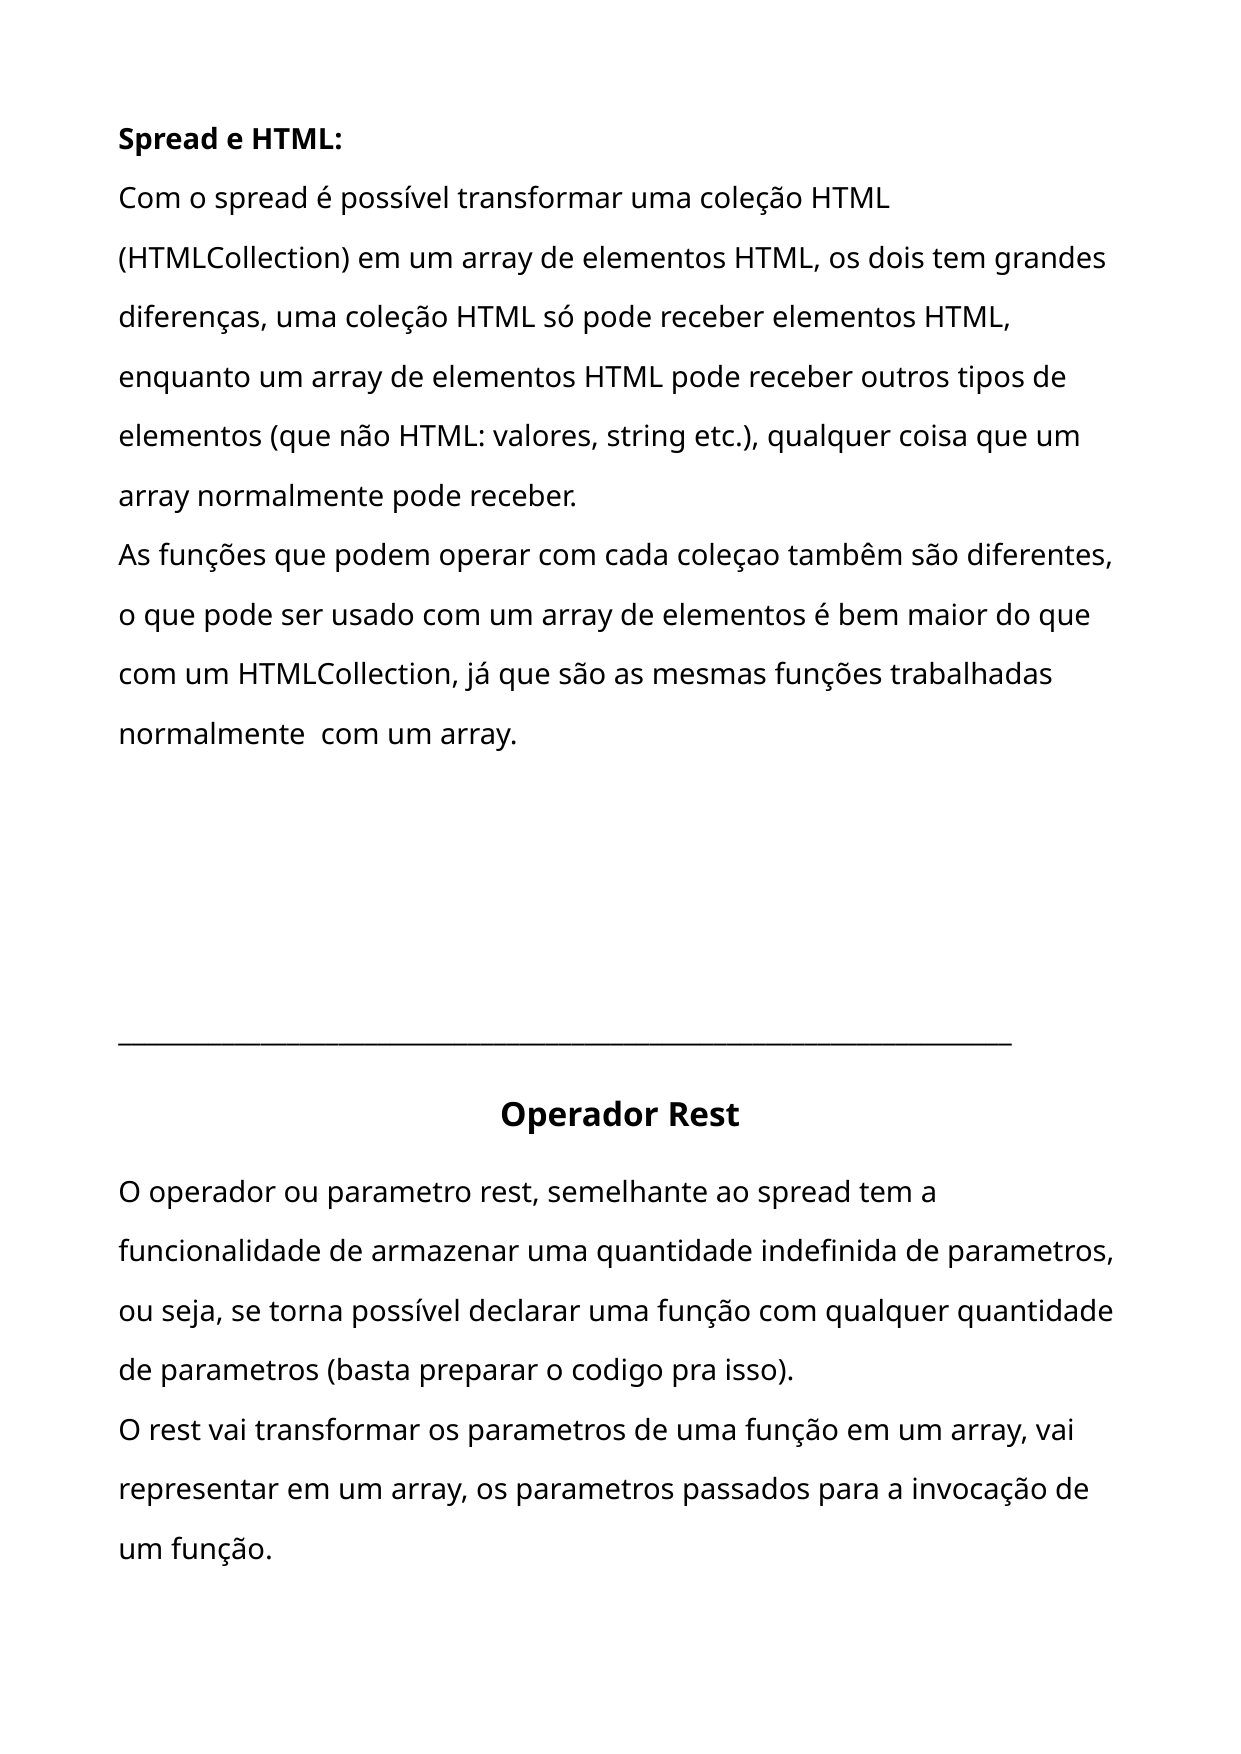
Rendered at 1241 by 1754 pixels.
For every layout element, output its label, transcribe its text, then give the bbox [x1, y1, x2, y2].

subtitle Operador Rest [118, 1091, 1122, 1136]
text As funções que podem operar com cada coleçao tambêm são diferentes, o que pode ser usado com um array de elementos é bem maior do que com um HTMLCollection, já que são as mesmas funções trabalhadas normalmente com um array. [118, 534, 1122, 753]
text O operador ou parametro rest, semelhante ao spread tem a funcionalidade de armazenar uma quantidade indefinida de parametros, ou seja, se torna possível declarar uma função com qualquer quantidade de parametros (basta preparar o codigo pra isso). [118, 1171, 1122, 1389]
text Spread e HTML: [118, 118, 1122, 158]
text O rest vai transformar os parametros de uma função em um array, vai representar em um array, os parametros passados para a invocação de um função. [118, 1409, 1122, 1568]
text _____________________________________________________________________ [118, 1010, 1122, 1050]
text Com o spread é possível transformar uma coleção HTML (HTMLCollection) em um array de elementos HTML, os dois tem grandes diferenças, uma coleção HTML só pode receber elementos HTML, enquanto um array de elementos HTML pode receber outros tipos de elementos (que não HTML: valores, string etc.), qualquer coisa que um array normalmente pode receber. [118, 178, 1122, 515]
